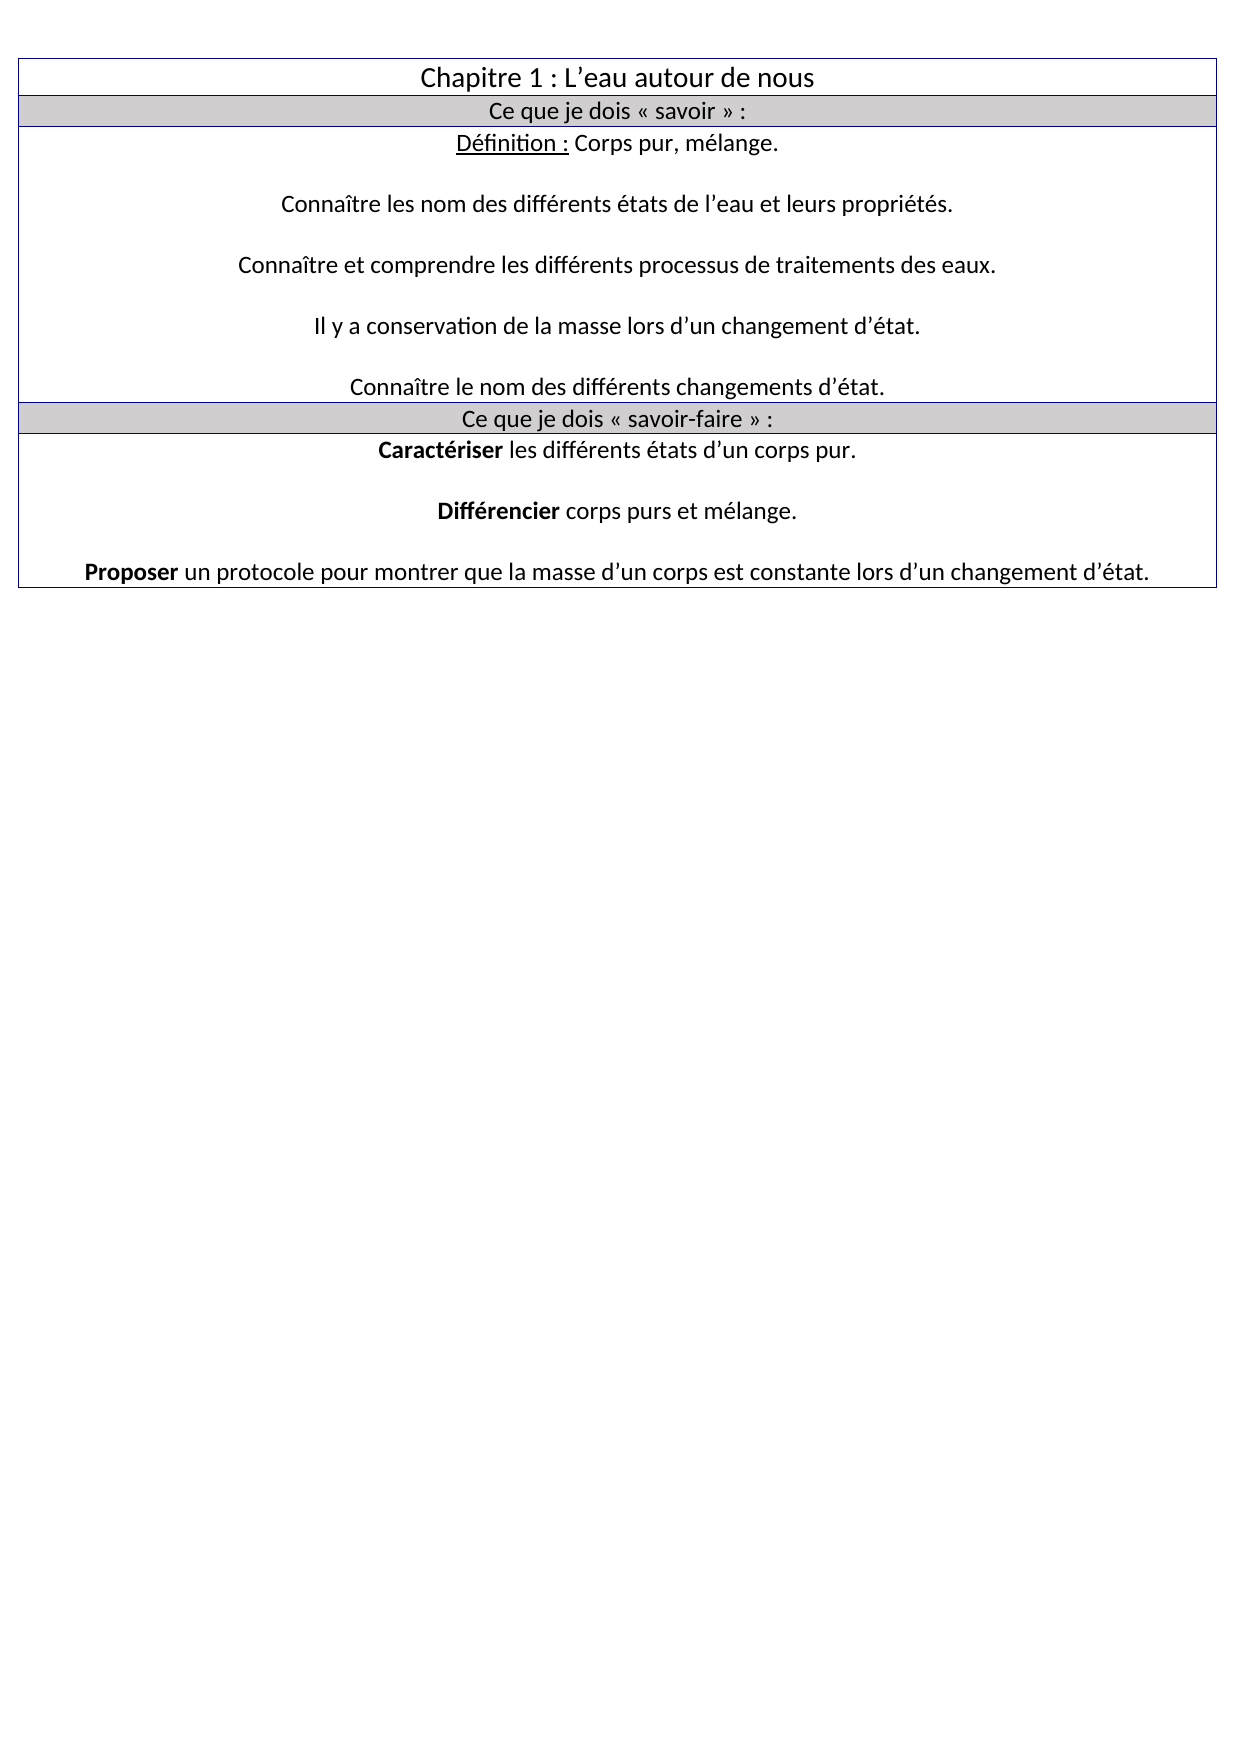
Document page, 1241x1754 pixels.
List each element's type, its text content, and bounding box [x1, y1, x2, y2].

table_cell Ce que je dois « savoir » : [19, 96, 1216, 126]
table_cell Définition : Corps pur, mélange. Connaître les nom des différents états de l’eau et leurs propriétés. Connaître et comprendre les différents processus de traitements des eaux. Il y a conservation de la masse lors d’un changement d’état. Connaître le nom des différents changements d’état. [19, 127, 1216, 402]
table_header Chapitre 1 : L’eau autour de nous [19, 59, 1216, 94]
table_cell Ce que je dois « savoir-faire » : [19, 403, 1216, 433]
table_cell Caractériser les différents états d’un corps pur. Différencier corps purs et mélange. Proposer un protocole pour montrer que la masse d’un corps est constante lors d’un changement d’état. [19, 434, 1216, 587]
